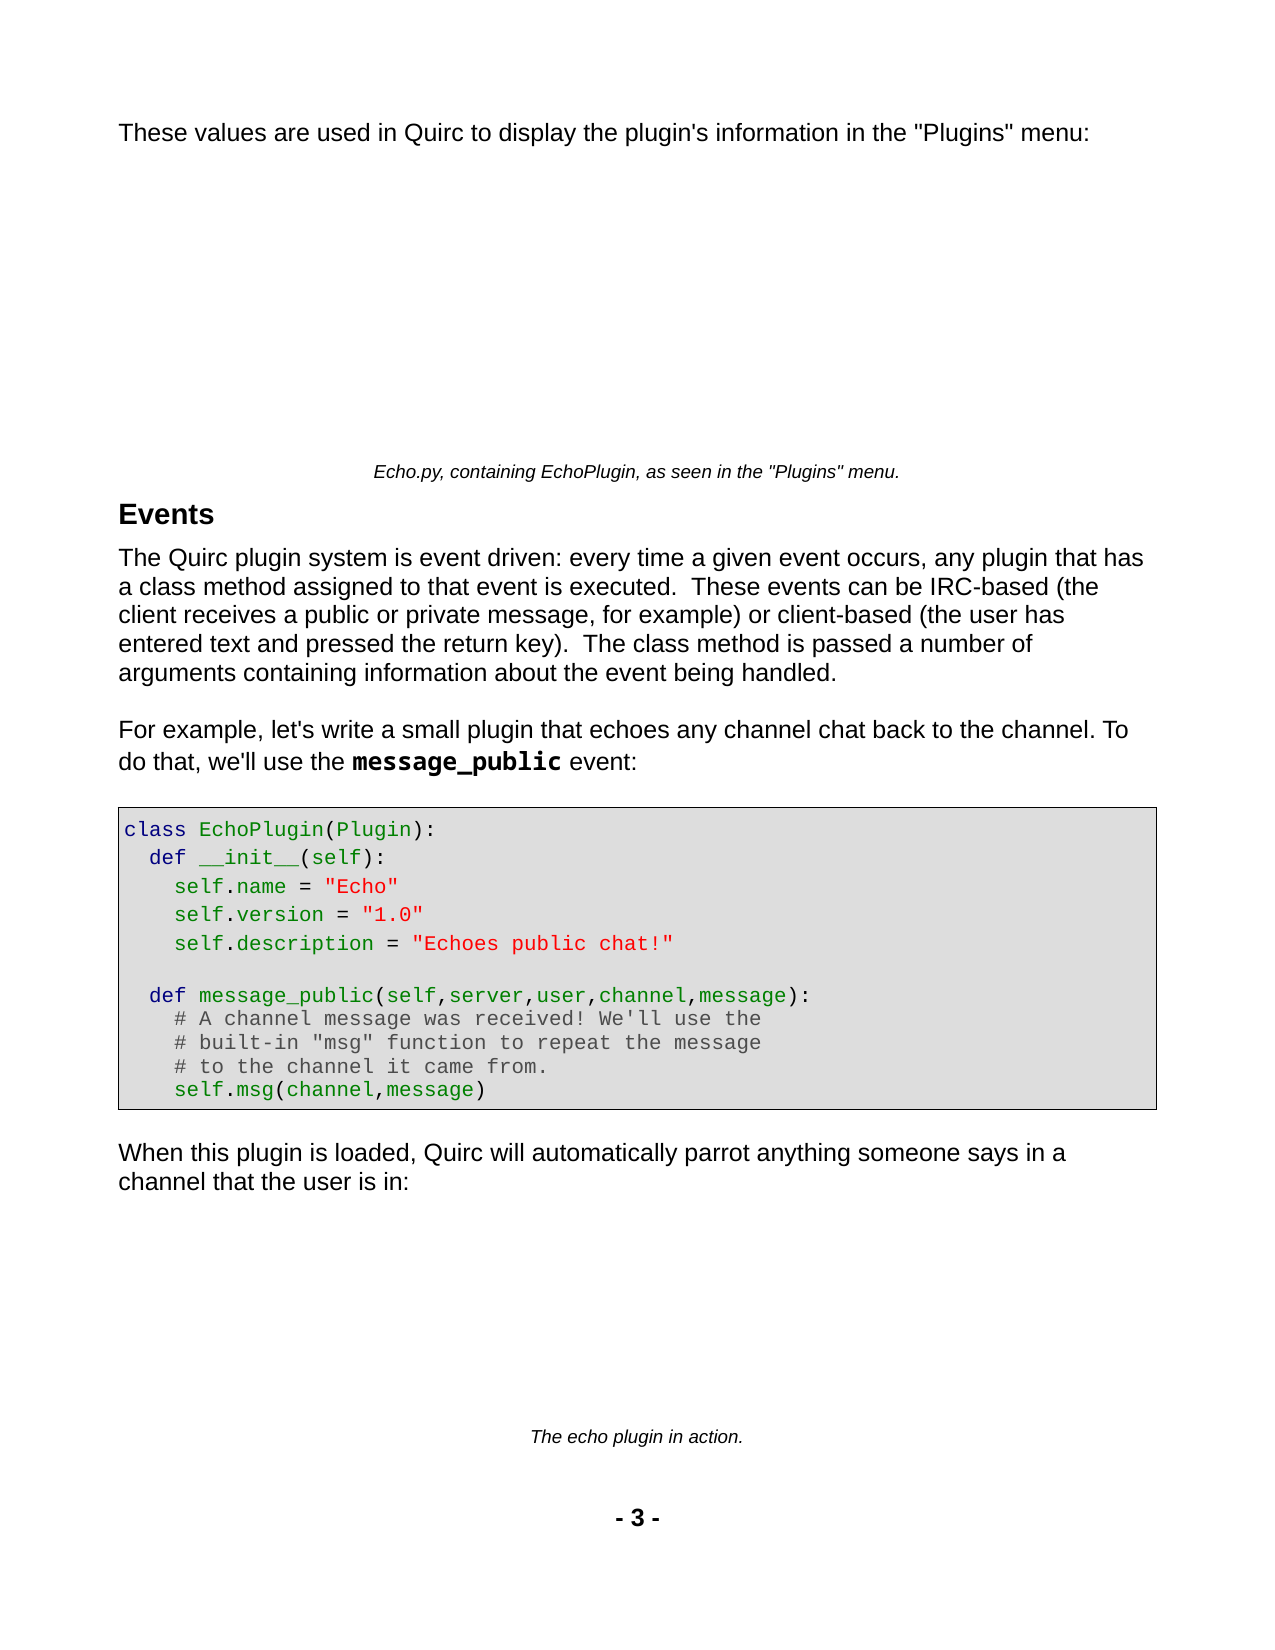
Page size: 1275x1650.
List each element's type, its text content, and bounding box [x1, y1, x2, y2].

text When this plugin is loaded, Quirc will automatically parrot anything someone says in a channel that the user is in: [118, 1138, 1157, 1196]
text Echo.py, containing EchoPlugin, as seen in the "Plugins" menu. [354, 188, 921, 482]
text The Quirc plugin system is event driven: every time a given event occurs, any plugin that has a class method assigned to that event is executed. These events can be IRC-based (the client receives a public or private message, for example) or client-based (the user has entered text and pressed the return key). The class method is passed a number of arguments containing information about the event being handled. [118, 543, 1157, 687]
subtitle Events [118, 497, 1157, 530]
text The echo plugin in action. [350, 1237, 925, 1448]
text These values are used in Quirc to display the plugin's information in the "Plugins" menu: [118, 118, 1157, 147]
text For example, let's write a small plugin that echoes any channel chat back to the channel. To do that, we'll use the message_public event: [118, 715, 1157, 778]
table_header class EchoPlugin(Plugin): def __init__(self): self.name = "Echo" self.version = "1.0" self.description = "Echoes public chat!" def message_public(self,server,user,channel,message): # A channel message was received! We'll use the # built-in "msg" function to repeat the message # to the channel it came from. self.msg(channel,message) [119, 808, 1156, 1109]
